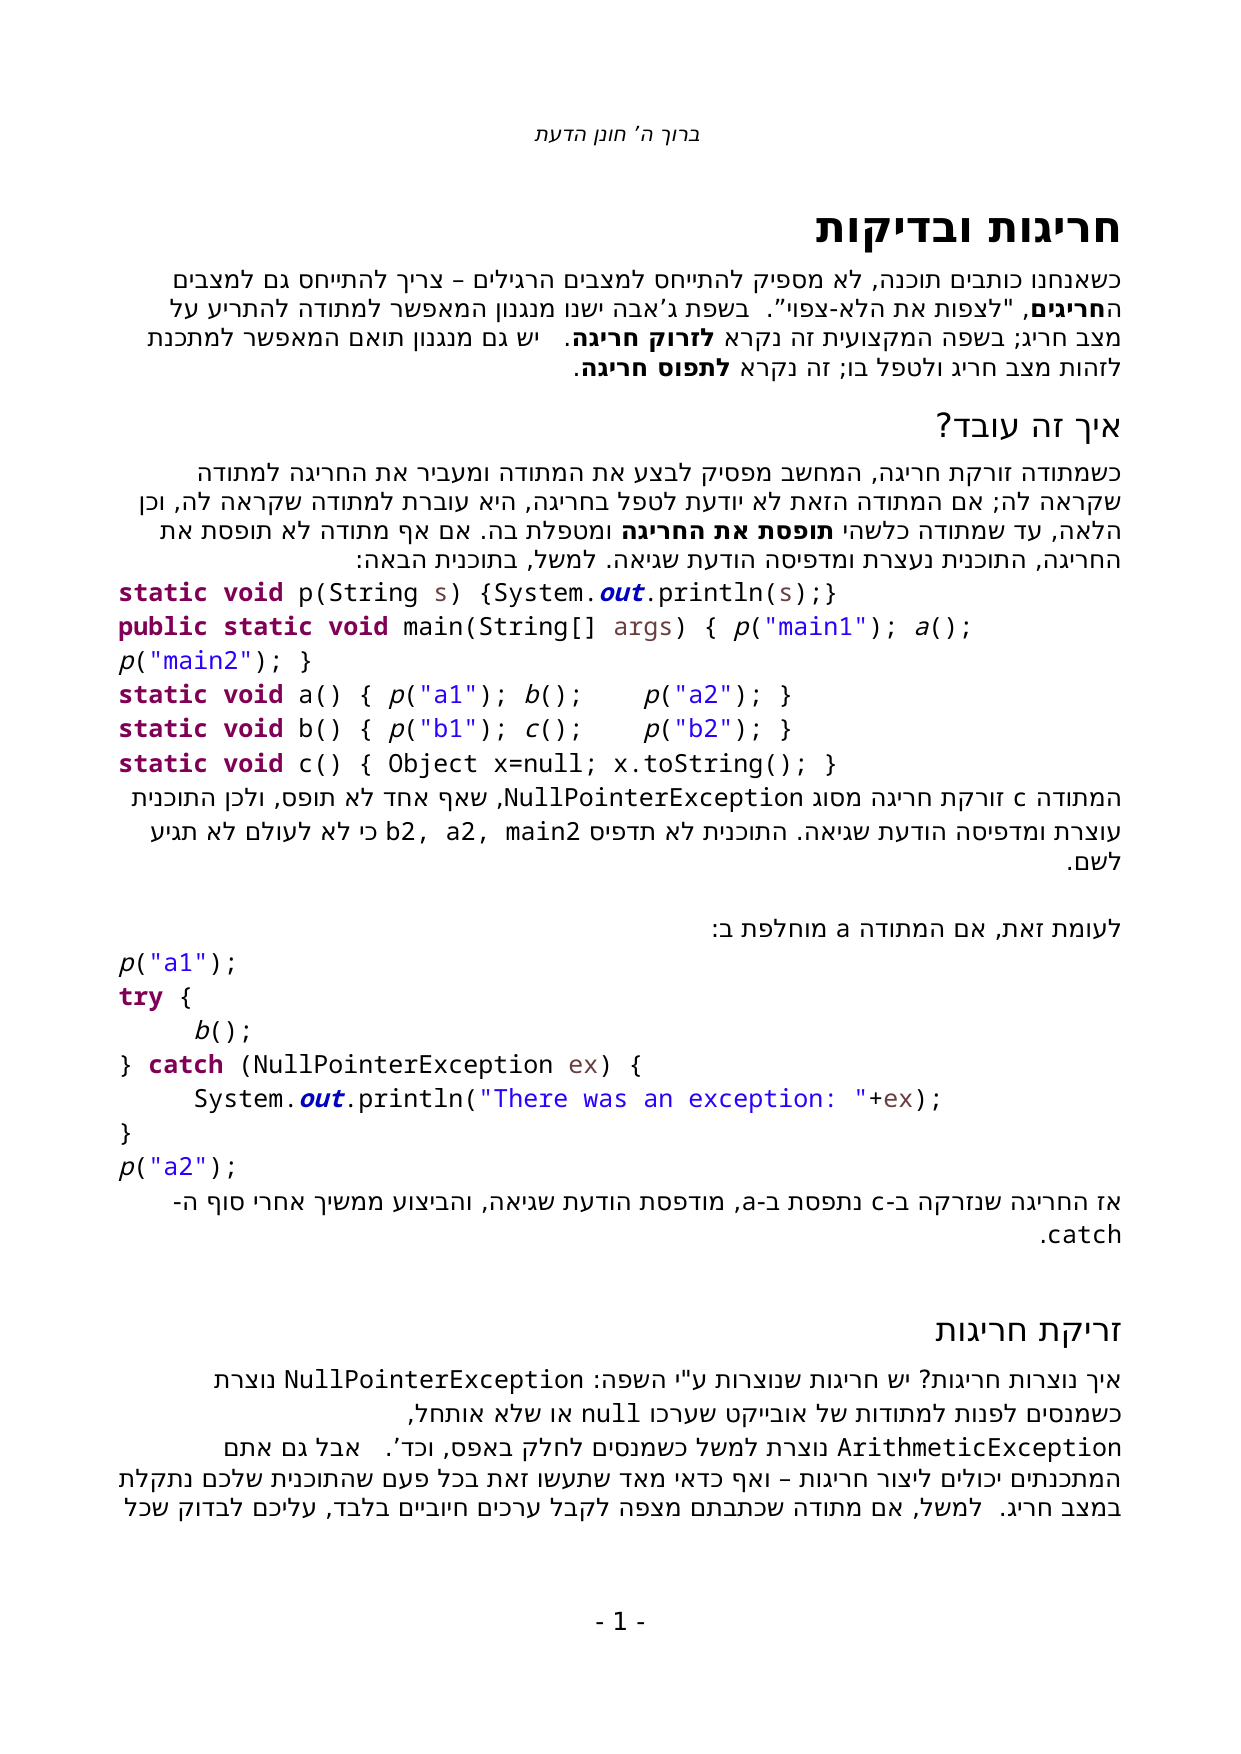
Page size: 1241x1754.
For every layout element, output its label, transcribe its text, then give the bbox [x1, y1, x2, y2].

text כשמתודה זורקת חריגה, המחשב מפסיק לבצע את המתודה ומעביר את החריגה למתודה שקראה לה; אם המתודה הזאת לא יודעת לטפל בחריגה, היא עוברת למתודה שקראה לה, וכן הלאה, עד שמתודה כלשהי תופסת את החריגה ומטפלת בה. אם אף מתודה לא תופסת את החריגה, התוכנית נעצרת ומדפיסה הודעת שגיאה. למשל, בתוכנית הבאה: [118, 458, 1122, 575]
subtitle זריקת חריגות [118, 1310, 1122, 1349]
text static void c() { Object x=null; x.toString(); } [118, 745, 1122, 779]
subtitle חריגות ובדיקות [118, 202, 1122, 253]
text לעומת זאת, אם המתודה a מוחלפת ב: [118, 911, 1122, 945]
text } catch (NullPointerException ex) { [118, 1047, 1122, 1081]
text static void a() { p("a1"); b(); p("a2"); } [118, 677, 1122, 711]
text } [118, 1115, 1122, 1149]
subtitle איך זה עובד? [118, 407, 1122, 446]
text איך נוצרות חריגות? יש חריגות שנוצרות ע"י השפה: NullPointerException נוצרת כשמנסים לפנות למתודות של אובייקט שערכו null או שלא אותחל, ArithmeticException נוצרת למשל כשמנסים לחלק באפס, וכד’. אבל גם אתם המתכנתים יכולים ליצור חריגות – ואף כדאי מאד שתעשו זאת בכל פעם שהתוכנית שלכם נתקלת במצב חריג. למשל, אם מתודה שכתבתם מצפה לקבל ערכים חיוביים בלבד, עליכם לבדוק שכל הערכים אכן חיוביים, ואם אחד מהם שלילי – לזרוק חריגה מסוג IllegalArgumentException עם הודעה מתאימה. הנה דוגמה: [118, 1362, 1122, 1522]
text p("a2"); [118, 1149, 1122, 1183]
text System.out.println("There was an exception: "+ex); [118, 1081, 1122, 1115]
text static void b() { p("b1"); c(); p("b2"); } [118, 711, 1122, 745]
text אז החריגה שנזרקה ב-c נתפסת ב-a, מודפסת הודעת שגיאה, והביצוע ממשיך אחרי סוף ה-catch. [118, 1183, 1122, 1251]
text try { [118, 979, 1122, 1013]
text public static void main(String[] args) { p("main1"); a(); p("main2"); } [118, 609, 1122, 677]
text כשאנחנו כותבים תוכנה, לא מספיק להתייחס למצבים הרגילים – צריך להתייחס גם למצבים החריגים, "לצפות את הלא-צפוי”. בשפת ג’אבה ישנו מנגנון המאפשר למתודה להתריע על מצב חריג; בשפה המקצועית זה נקרא לזרוק חריגה. יש גם מנגנון תואם המאפשר למתכנת לזהות מצב חריג ולטפל בו; זה נקרא לתפוס חריגה. [118, 265, 1122, 382]
text המתודה c זורקת חריגה מסוג NullPointerException, שאף אחד לא תופס, ולכן התוכנית עוצרת ומדפיסה הודעת שגיאה. התוכנית לא תדפיס b2, a2, main2 כי לא לעולם לא תגיע לשם. [118, 779, 1122, 877]
text b(); [118, 1013, 1122, 1047]
text p("a1"); [118, 945, 1122, 979]
text static void p(String s) {System.out.println(s);} [118, 575, 1122, 609]
